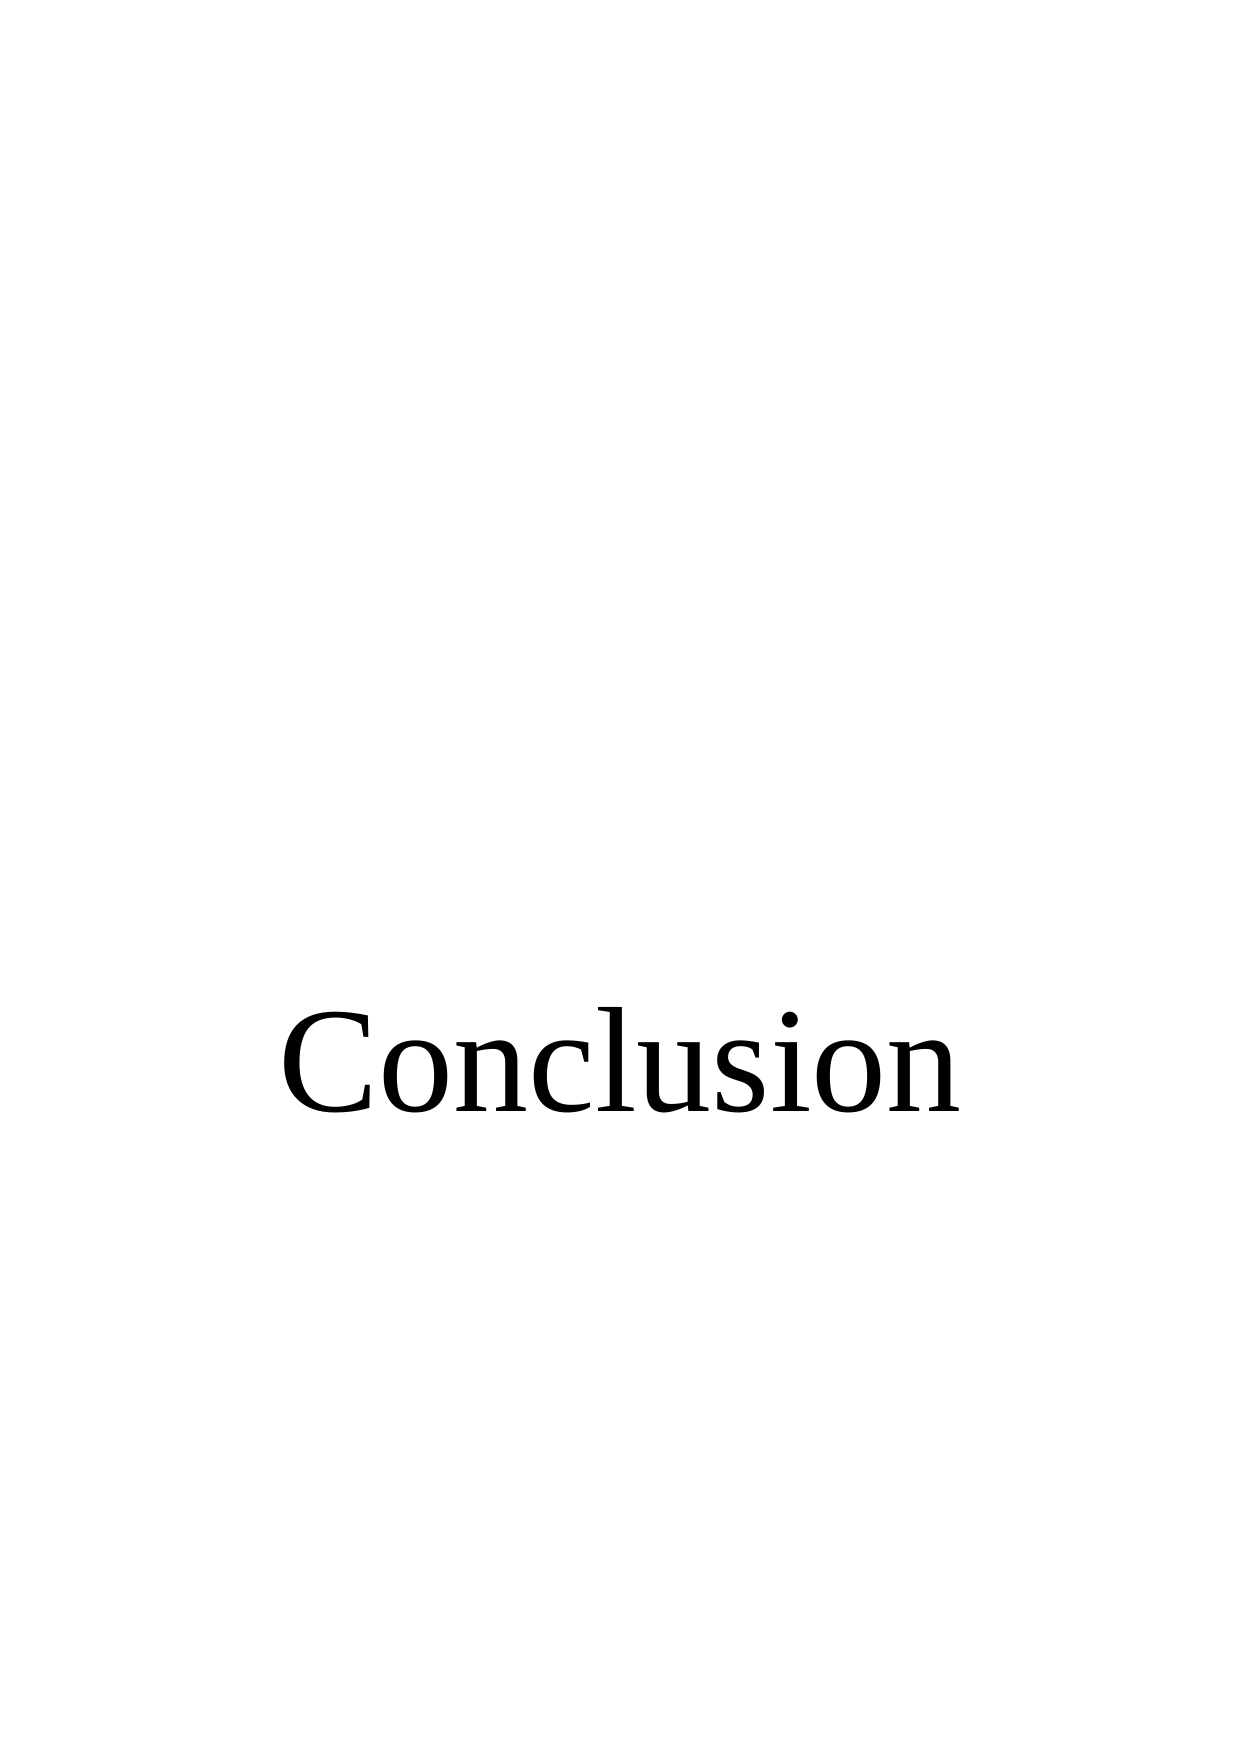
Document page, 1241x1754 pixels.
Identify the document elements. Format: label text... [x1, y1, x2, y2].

text Conclusion [118, 971, 1122, 1144]
